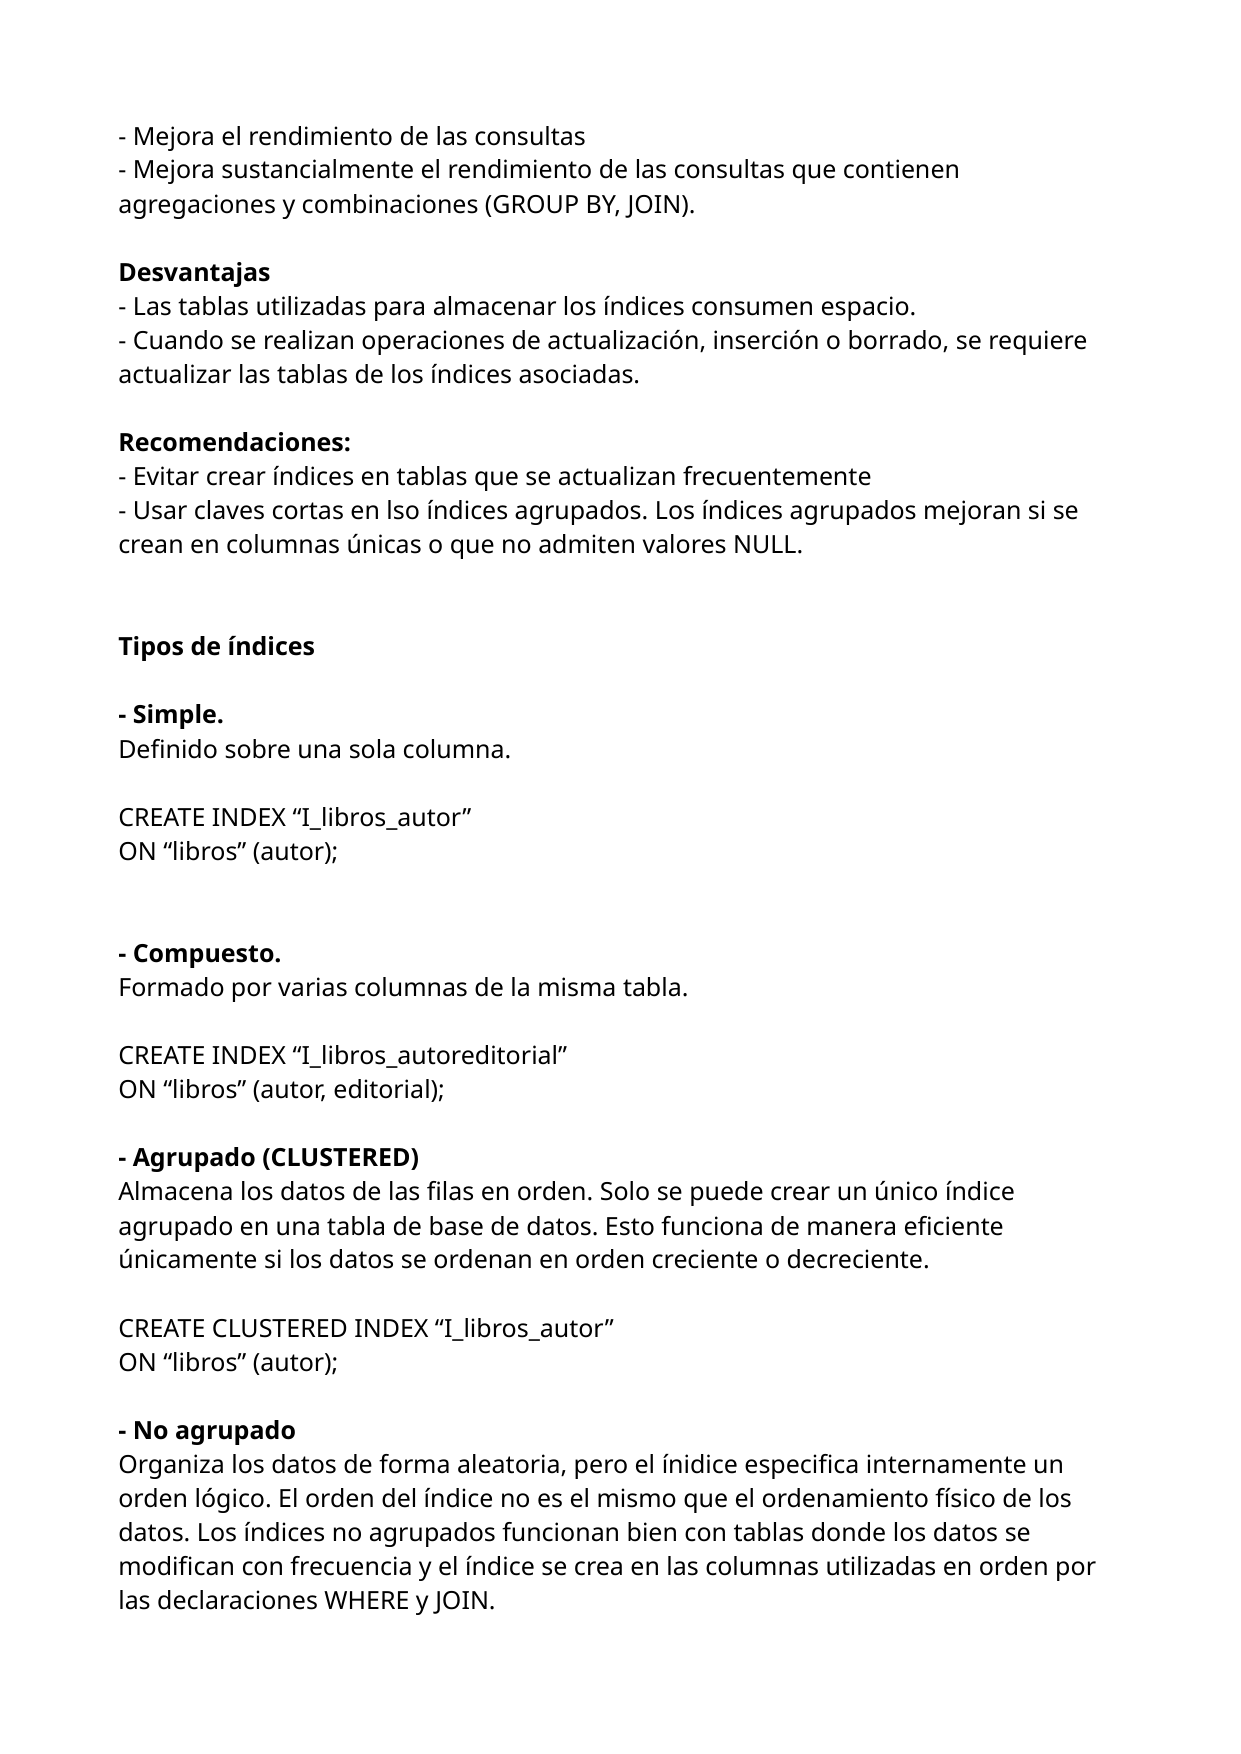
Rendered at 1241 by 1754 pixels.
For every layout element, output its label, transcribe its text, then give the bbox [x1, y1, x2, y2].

text ON “libros” (autor); [118, 833, 1122, 867]
text ON “libros” (autor); [118, 1344, 1122, 1378]
text Desvantajas [118, 254, 1122, 288]
text CREATE CLUSTERED INDEX “I_libros_autor” [118, 1310, 1122, 1344]
text Tipos de índices [118, 629, 1122, 663]
text - Simple. [118, 697, 1122, 731]
text CREATE INDEX “I_libros_autoreditorial” [118, 1038, 1122, 1072]
text Definido sobre una sola columna. [118, 731, 1122, 765]
text CREATE INDEX “I_libros_autor” [118, 799, 1122, 833]
text - Agrupado (CLUSTERED) [118, 1140, 1122, 1174]
text - Las tablas utilizadas para almacenar los índices consumen espacio. [118, 288, 1122, 322]
text Recomendaciones: [118, 425, 1122, 459]
text - Cuando se realizan operaciones de actualización, inserción o borrado, se requiere actualizar las tablas de los índices asociadas. [118, 322, 1122, 391]
text - No agrupado [118, 1412, 1122, 1447]
text Organiza los datos de forma aleatoria, pero el ínidice especifica internamente un orden lógico. El orden del índice no es el mismo que el ordenamiento físico de los datos. Los índices no agrupados funcionan bien con tablas donde los datos se modifican con frecuencia y el índice se crea en las columnas utilizadas en orden por las declaraciones WHERE y JOIN. [118, 1447, 1122, 1617]
text Formado por varias columnas de la misma tabla. [118, 970, 1122, 1004]
text - Mejora el rendimiento de las consultas [118, 118, 1122, 152]
text - Mejora sustancialmente el rendimiento de las consultas que contienen agregaciones y combinaciones (GROUP BY, JOIN). [118, 152, 1122, 220]
text - Evitar crear índices en tablas que se actualizan frecuentemente [118, 459, 1122, 493]
text Almacena los datos de las filas en orden. Solo se puede crear un único índice agrupado en una tabla de base de datos. Esto funciona de manera eficiente únicamente si los datos se ordenan en orden creciente o decreciente. [118, 1174, 1122, 1276]
text - Usar claves cortas en lso índices agrupados. Los índices agrupados mejoran si se crean en columnas únicas o que no admiten valores NULL. [118, 493, 1122, 561]
text ON “libros” (autor, editorial); [118, 1072, 1122, 1106]
text - Compuesto. [118, 936, 1122, 970]
